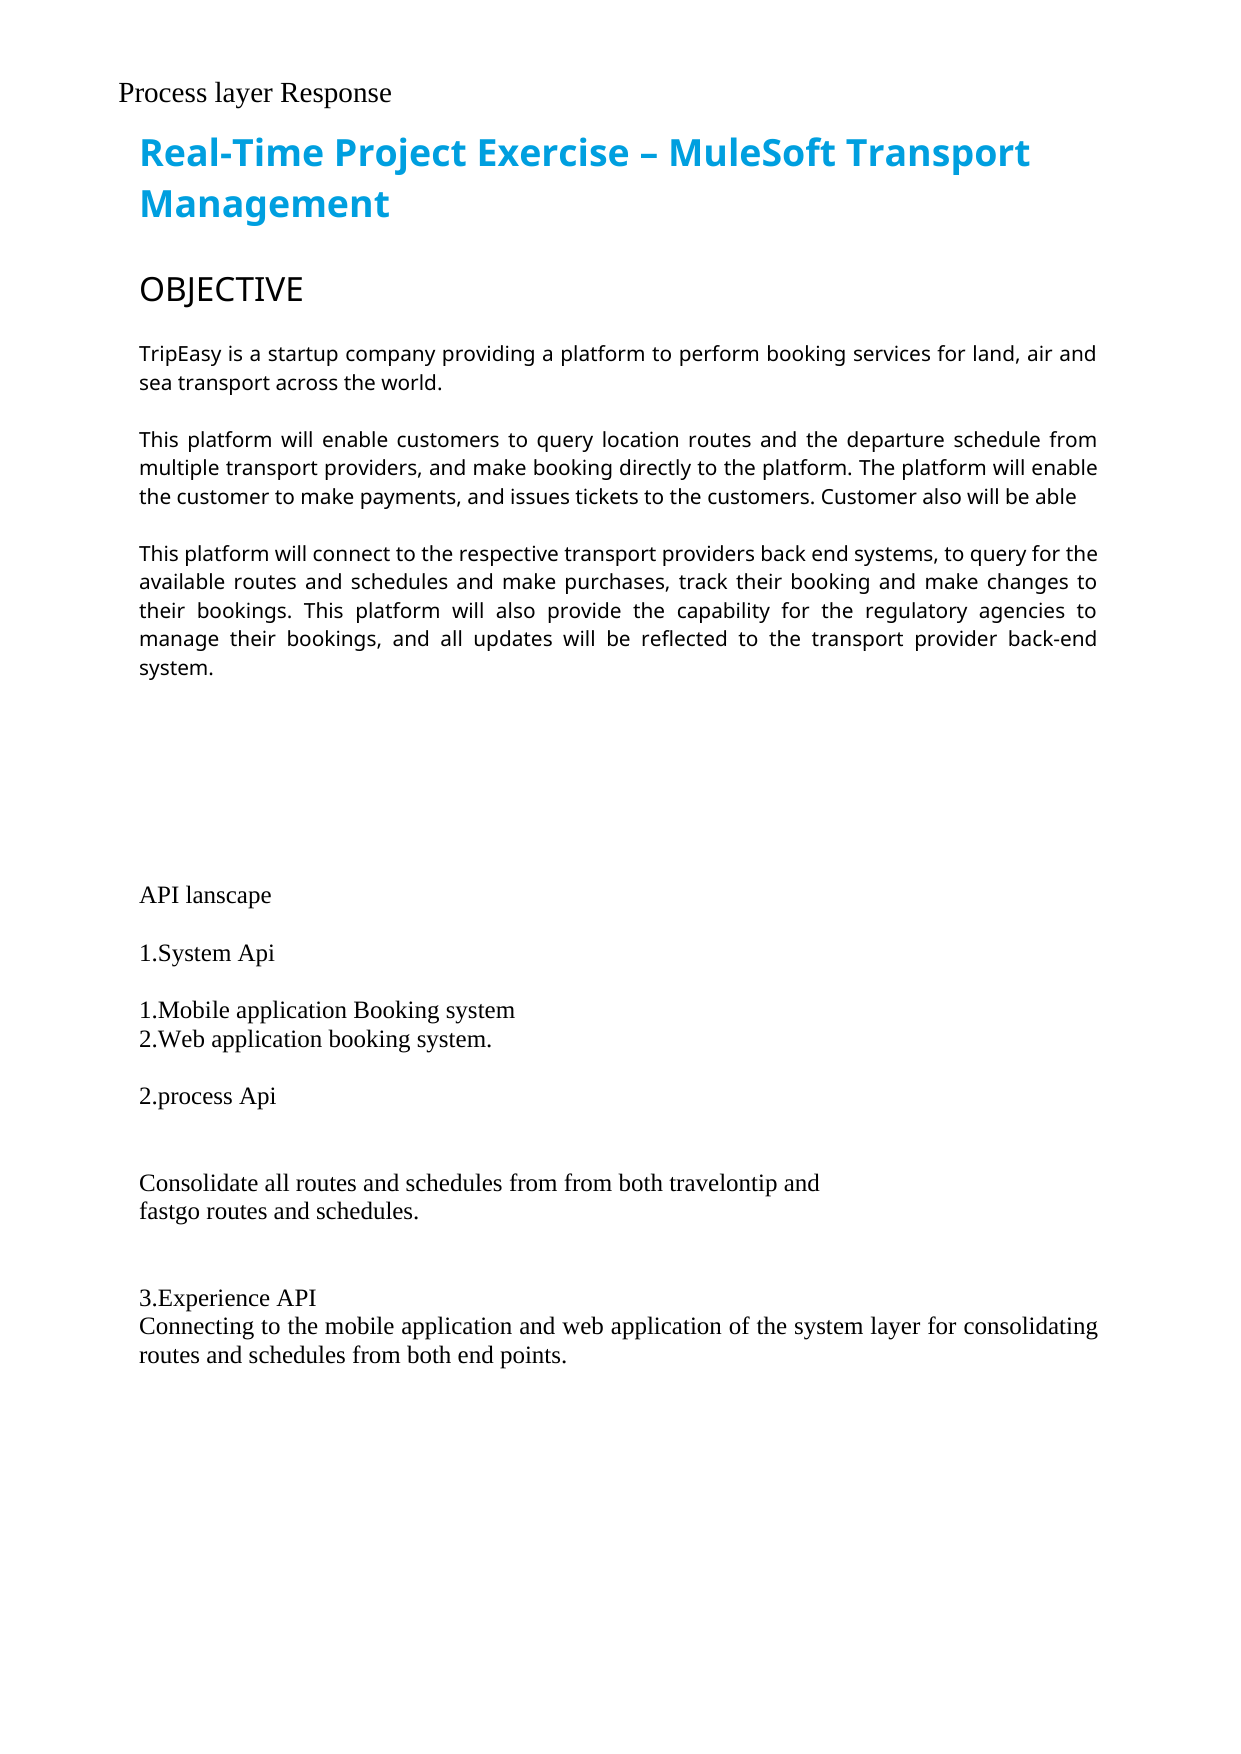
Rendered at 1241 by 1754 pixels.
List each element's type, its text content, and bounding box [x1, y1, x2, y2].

text Real-Time Project Exercise – MuleSoft Transport Management [139, 126, 1122, 228]
text Consolidate all routes and schedules from from both travelontip and [139, 1168, 1099, 1196]
text 1.Mobile application Booking system [139, 995, 1099, 1024]
text Connecting to the mobile application and web application of the system layer for consolidating routes and schedules from both end points. [139, 1311, 1099, 1369]
text 1.System Api [139, 938, 1099, 966]
text 2.process Api [139, 1081, 1099, 1110]
text TripEasy is a startup company providing a platform to perform booking services for land, air and sea transport across the world. [139, 339, 1099, 396]
text API lanscape [139, 880, 1099, 909]
text OBJECTIVE [139, 265, 1099, 311]
text 3.Experience API [139, 1283, 1099, 1311]
text fastgo routes and schedules. [139, 1196, 1099, 1225]
text This platform will connect to the respective transport providers back end systems, to query for the available routes and schedules and make purchases, track their booking and make changes to their bookings. This platform will also provide the capability for the regulatory agencies to manage their bookings, and all updates will be reflected to the transport provider back-end system. [139, 539, 1099, 681]
text 2.Web application booking system. [139, 1024, 1099, 1053]
text This platform will enable customers to query location routes and the departure schedule from multiple transport providers, and make booking directly to the platform. The platform will enable the customer to make payments, and issues tickets to the customers. Customer also will be able [139, 425, 1099, 510]
